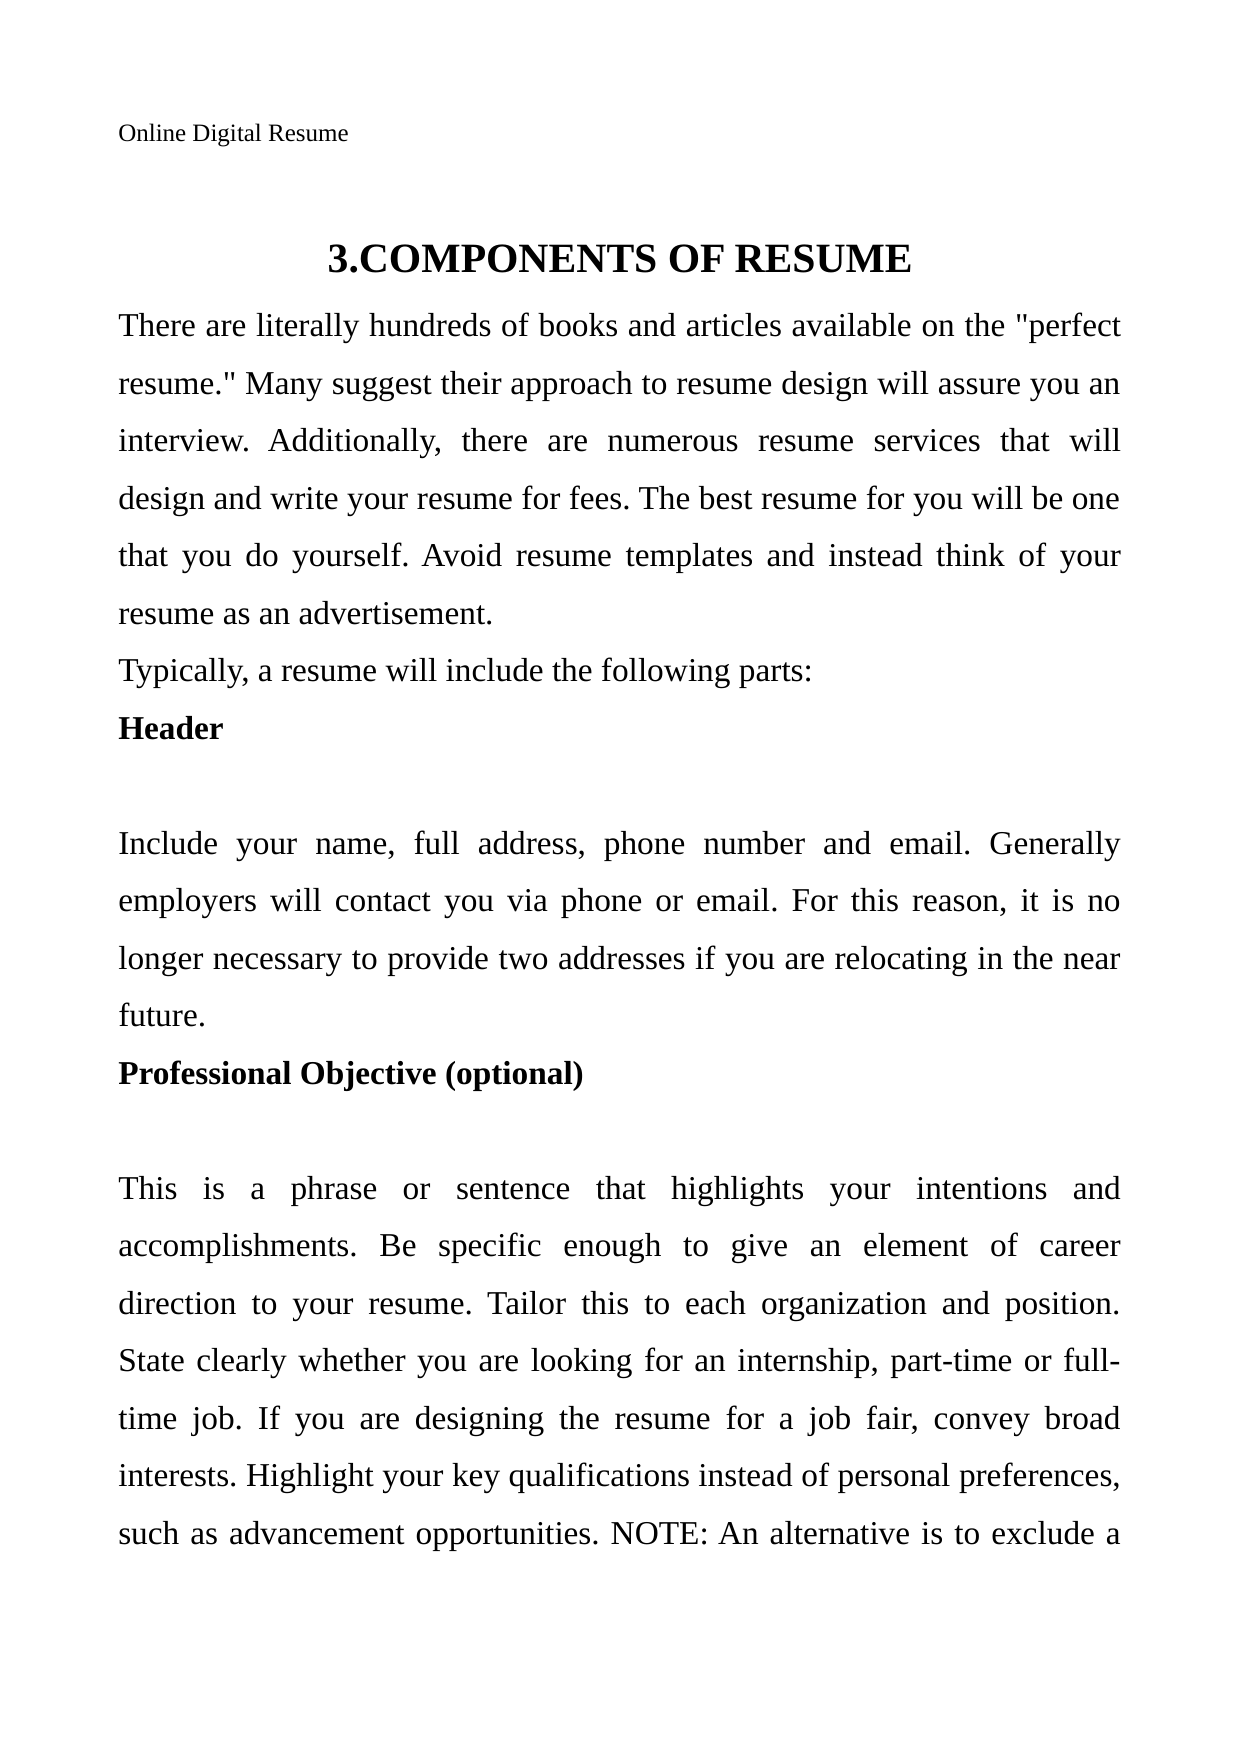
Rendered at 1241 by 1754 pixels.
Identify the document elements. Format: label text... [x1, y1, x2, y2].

text Header [118, 708, 1122, 747]
text Include your name, full address, phone number and email. Generally employers will contact you via phone or email. For this reason, it is no longer necessary to provide two addresses if you are relocating in the near future. [118, 823, 1122, 1034]
text Professional Objective (optional) [118, 1053, 1122, 1092]
text There are literally hundreds of books and articles available on the "perfect resume." Many suggest their approach to resume design will assure you an interview. Additionally, there are numerous resume services that will design and write your resume for fees. The best resume for you will be one that you do yourself. Avoid resume templates and instead think of your resume as an advertisement. [118, 306, 1122, 632]
text This is a phrase or sentence that highlights your intentions and accomplishments. Be specific enough to give an element of career direction to your resume. Tailor this to each organization and position. State clearly whether you are looking for an internship, part-time or full-time job. If you are designing the resume for a job fair, convey broad interests. Highlight your key qualifications instead of personal preferences, such as advancement opportunities. NOTE: An alternative is to exclude a [118, 1168, 1122, 1552]
text 3.COMPONENTS OF RESUME [118, 234, 1122, 282]
text Typically, a resume will include the following parts: [118, 651, 1122, 689]
